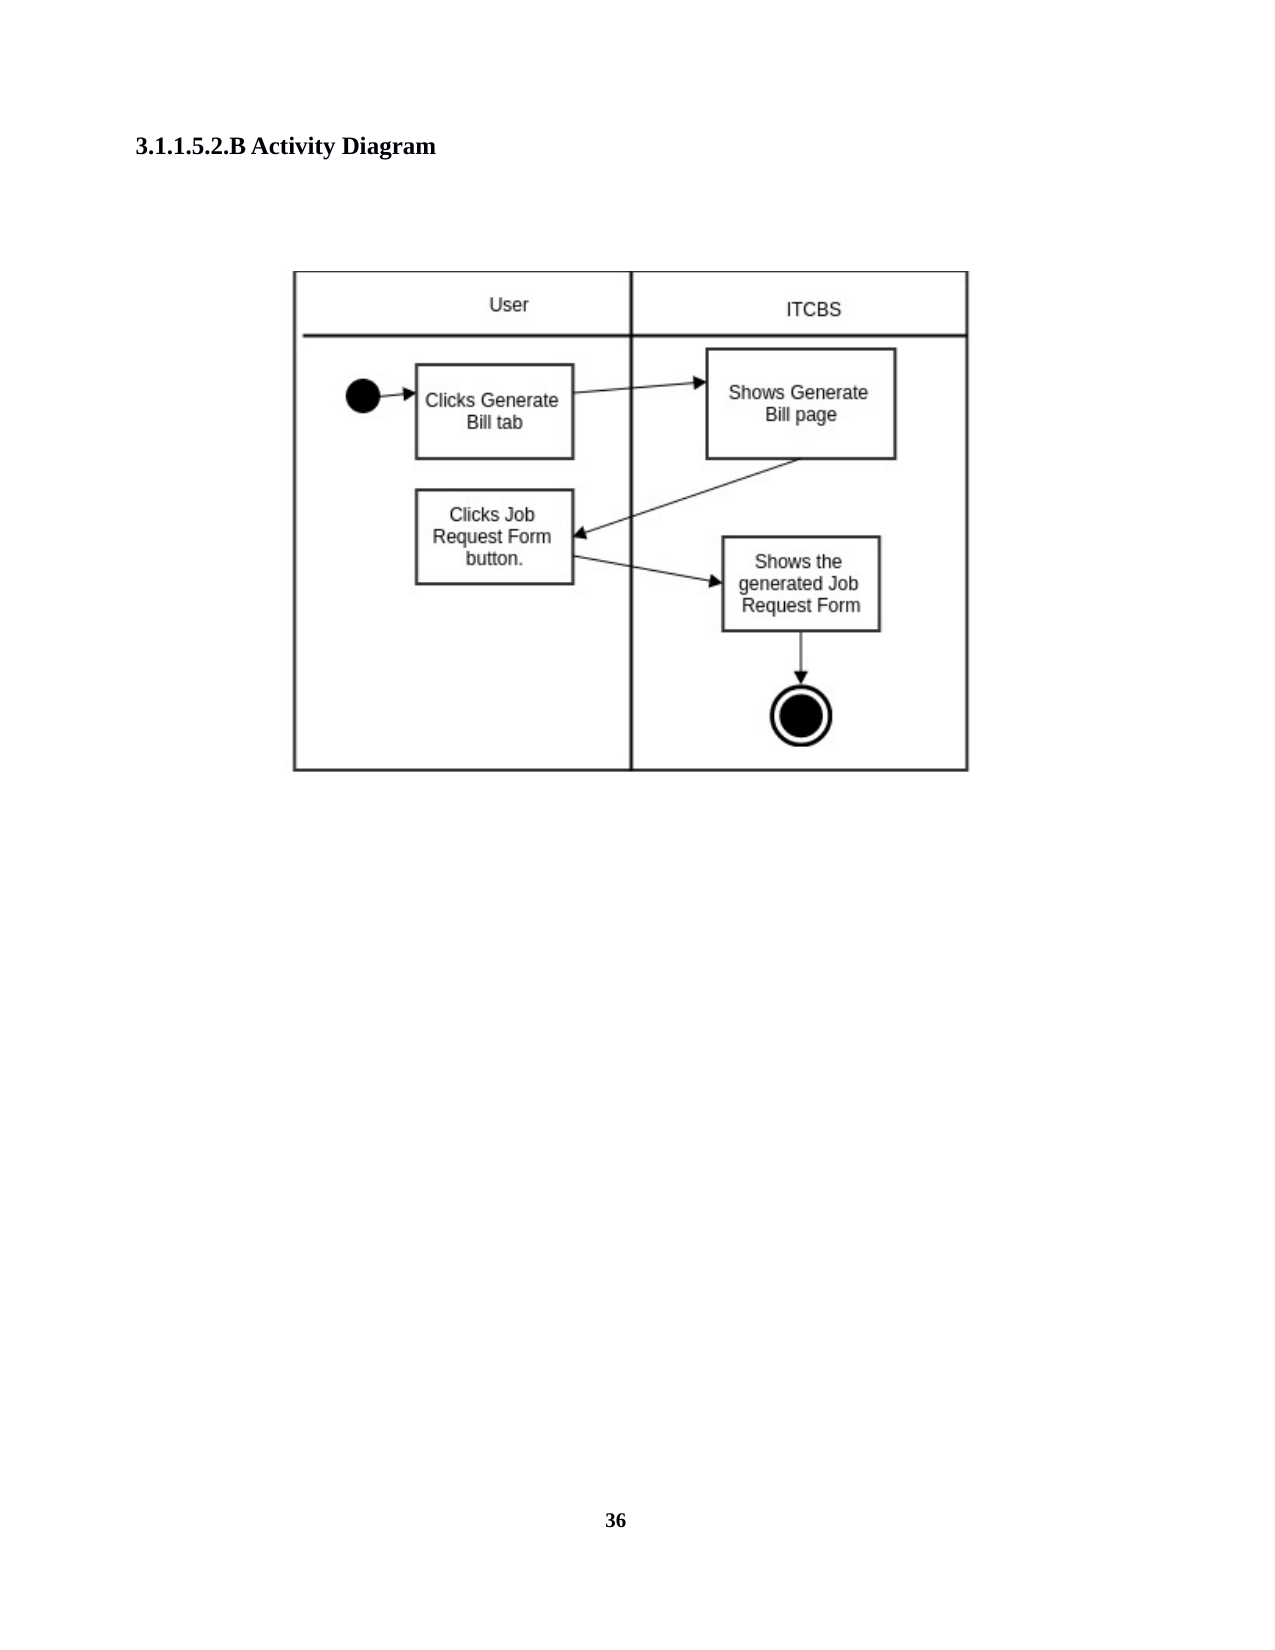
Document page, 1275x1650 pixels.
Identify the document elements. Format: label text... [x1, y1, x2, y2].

text 36 [135, 1507, 1096, 1532]
text 3.1.1.5.2.B Activity Diagram [135, 131, 1096, 160]
picture [253, 271, 1006, 808]
